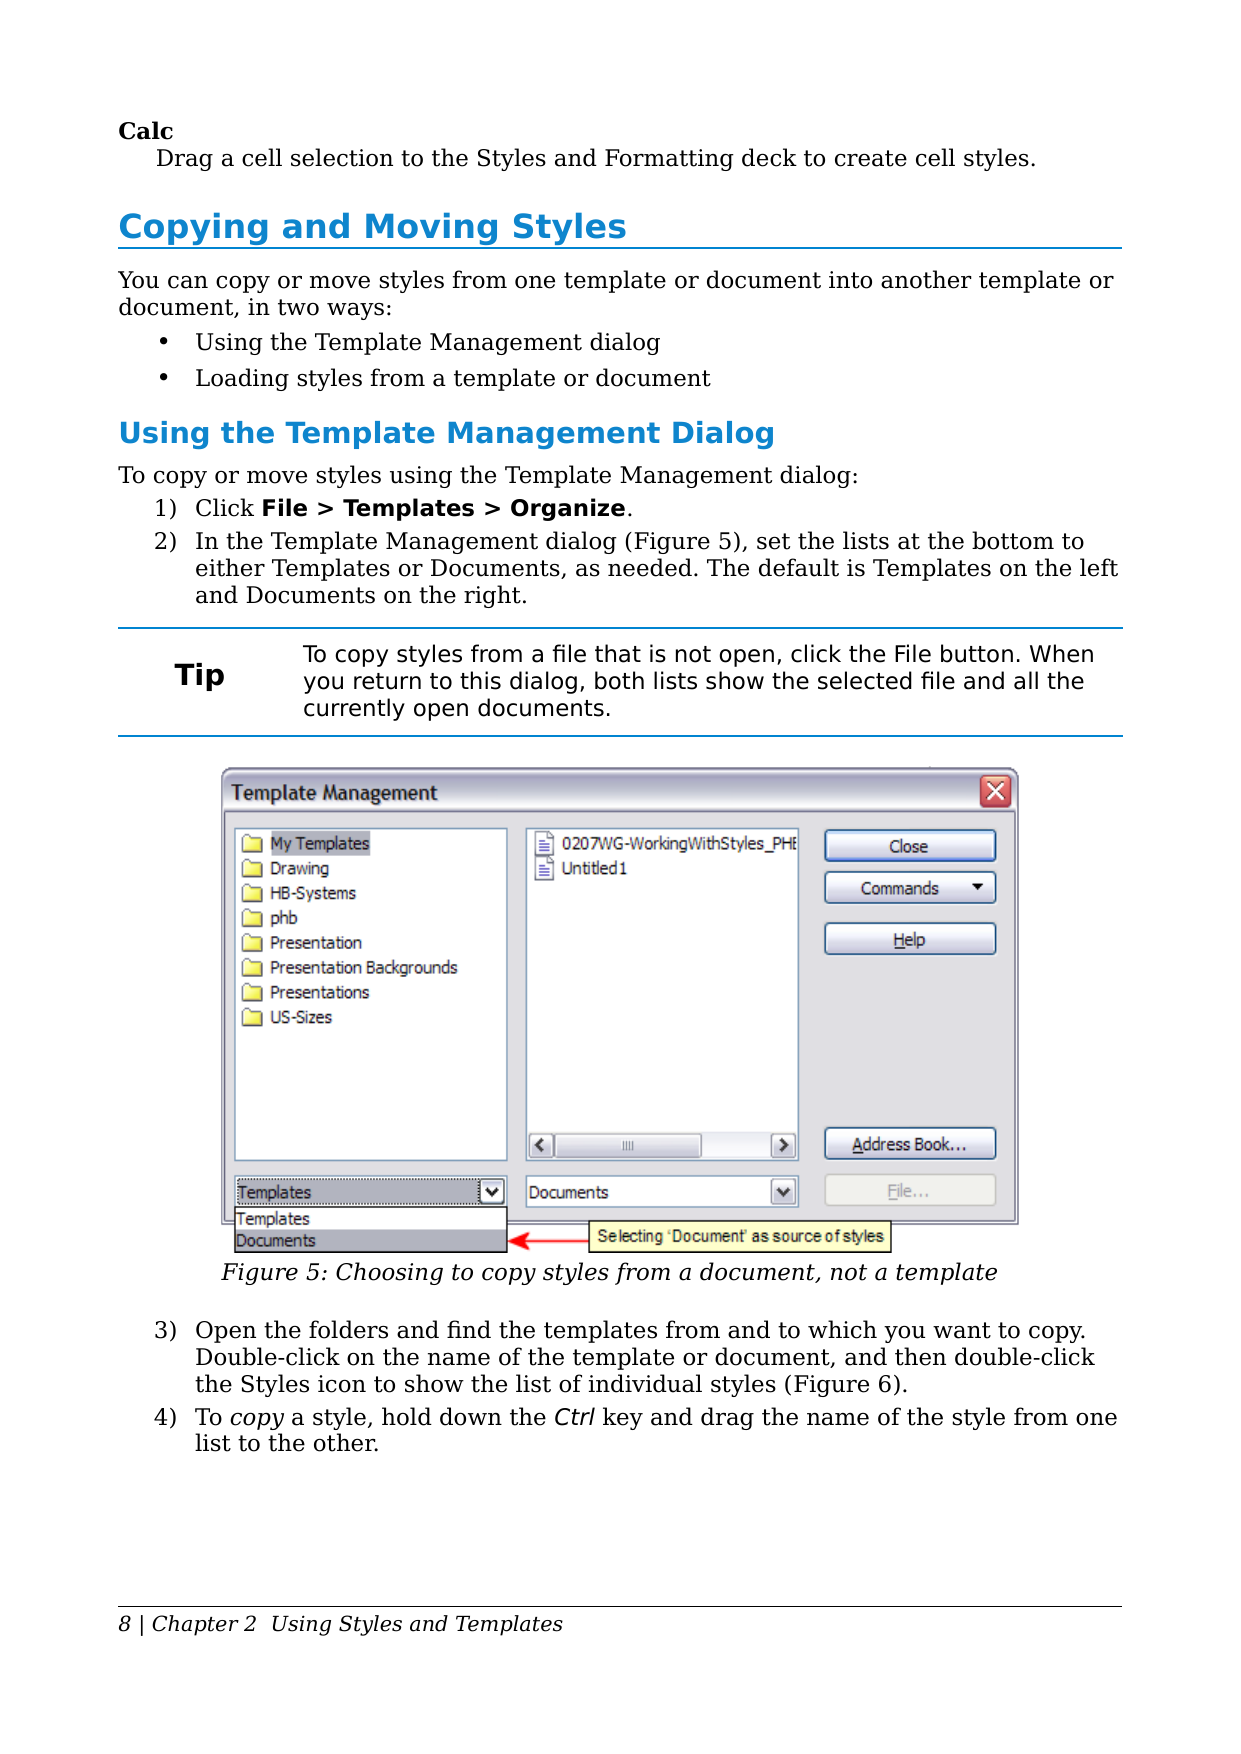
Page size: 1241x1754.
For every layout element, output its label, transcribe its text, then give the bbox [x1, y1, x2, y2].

list In the Template Management dialog (Figure 5), set the lists at the bottom to either Templates or Documents, as needed. The default is Templates on the left and Documents on the right. [177, 528, 1122, 608]
list To copy a style, hold down the Ctrl key and drag the name of the style from one list to the other. [177, 1404, 1122, 1457]
text Calc [118, 118, 1122, 145]
picture [221, 766, 1019, 1253]
list To copy or move styles using the Template Management dialog: [118, 462, 1122, 489]
table_header Tip [118, 629, 281, 735]
list You can copy or move styles from one template or document into another template or document, in two ways: [118, 268, 1122, 321]
list Open the folders and find the templates from and to which you want to copy. Double-click on the name of the template or document, and then double-click the Styles icon to show the list of individual styles (Figure 6). [177, 1318, 1122, 1398]
list Click File > Templates > Organize. [177, 496, 1122, 522]
text Figure 5: Choosing to copy styles from a document, not a template [221, 1259, 1019, 1285]
list Using the Template Management dialog [156, 327, 1122, 357]
text Drag a cell selection to the Styles and Formatting deck to create cell styles. [156, 145, 1122, 172]
subtitle Copying and Moving Styles [118, 208, 1122, 247]
table_header To copy styles from a file that is not open, click the File button. When you return to this dialog, both lists show the selected file and all the currently open documents. [281, 629, 1122, 735]
subtitle Using the Template Management Dialog [118, 416, 1122, 450]
list Loading styles from a template or document [156, 363, 1122, 392]
